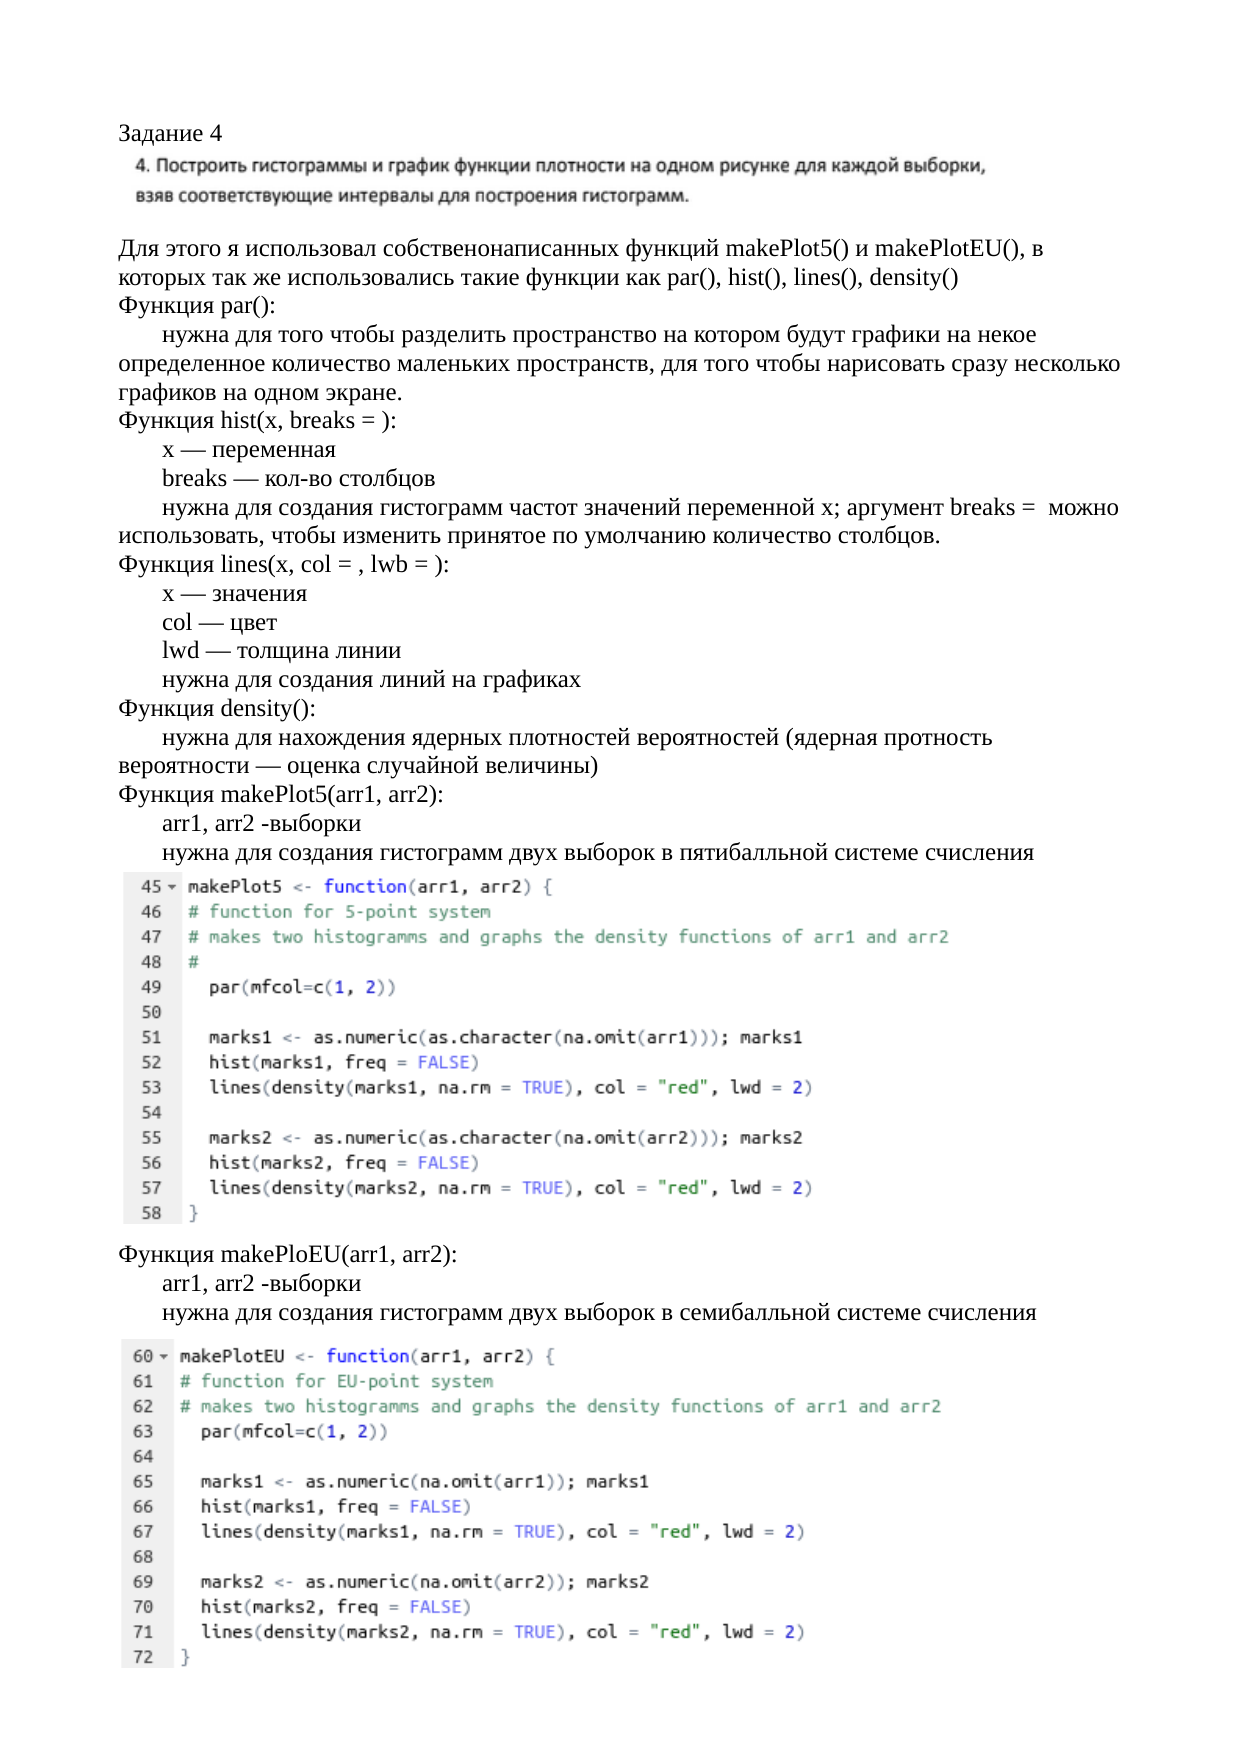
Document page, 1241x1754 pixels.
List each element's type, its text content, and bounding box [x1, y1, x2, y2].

text arr1, arr2 -выборки [118, 1268, 1122, 1297]
text Задание 4 [118, 118, 1122, 147]
text Для этого я использовал собственонаписанных функций makePlot5() и makePlotEU(), в которых так же использовались такие функции как par(), hist(), lines(), density() [118, 233, 1122, 291]
text x — значения [118, 578, 1122, 607]
text нужна для создания гистограмм частот значений переменной х; аргумент breaks = можно использовать, чтобы изменить принятое по умолчанию количество столбцов. [118, 492, 1122, 549]
text arr1, arr2 -выборки [118, 808, 1122, 837]
text Функция makePloEU(arr1, arr2): [118, 1239, 1122, 1268]
picture [123, 872, 969, 1224]
text Функция makePlot5(arr1, arr2): [118, 779, 1122, 808]
picture [121, 1339, 952, 1668]
text Функция hist(x, breaks = ): [118, 406, 1122, 434]
text нужна для создания гистограмм двух выборок в пятибалльной системе счисления [118, 837, 1122, 866]
text breaks — кол-во столбцов [118, 463, 1122, 492]
picture [129, 146, 990, 218]
text Функция lines(x, col = , lwb = ): [118, 549, 1122, 578]
text col — цвет [118, 607, 1122, 636]
text Функция par(): [118, 291, 1122, 319]
text Функция density(): [118, 693, 1122, 722]
text нужна для создания линий на графиках [118, 664, 1122, 693]
text нужна для создания гистограмм двух выборок в семибалльной системе счисления [118, 1297, 1122, 1326]
text lwd — толщина линии [118, 636, 1122, 664]
text x — переменная [118, 434, 1122, 463]
text нужна для того чтобы разделить пространство на котором будут графики на некое определенное количество маленьких пространств, для того чтобы нарисовать сразу несколько графиков на одном экране. [118, 319, 1122, 406]
text нужна для нахождения ядерных плотностей вероятностей (ядерная протность вероятности — оценка случайной величины) [118, 722, 1122, 779]
